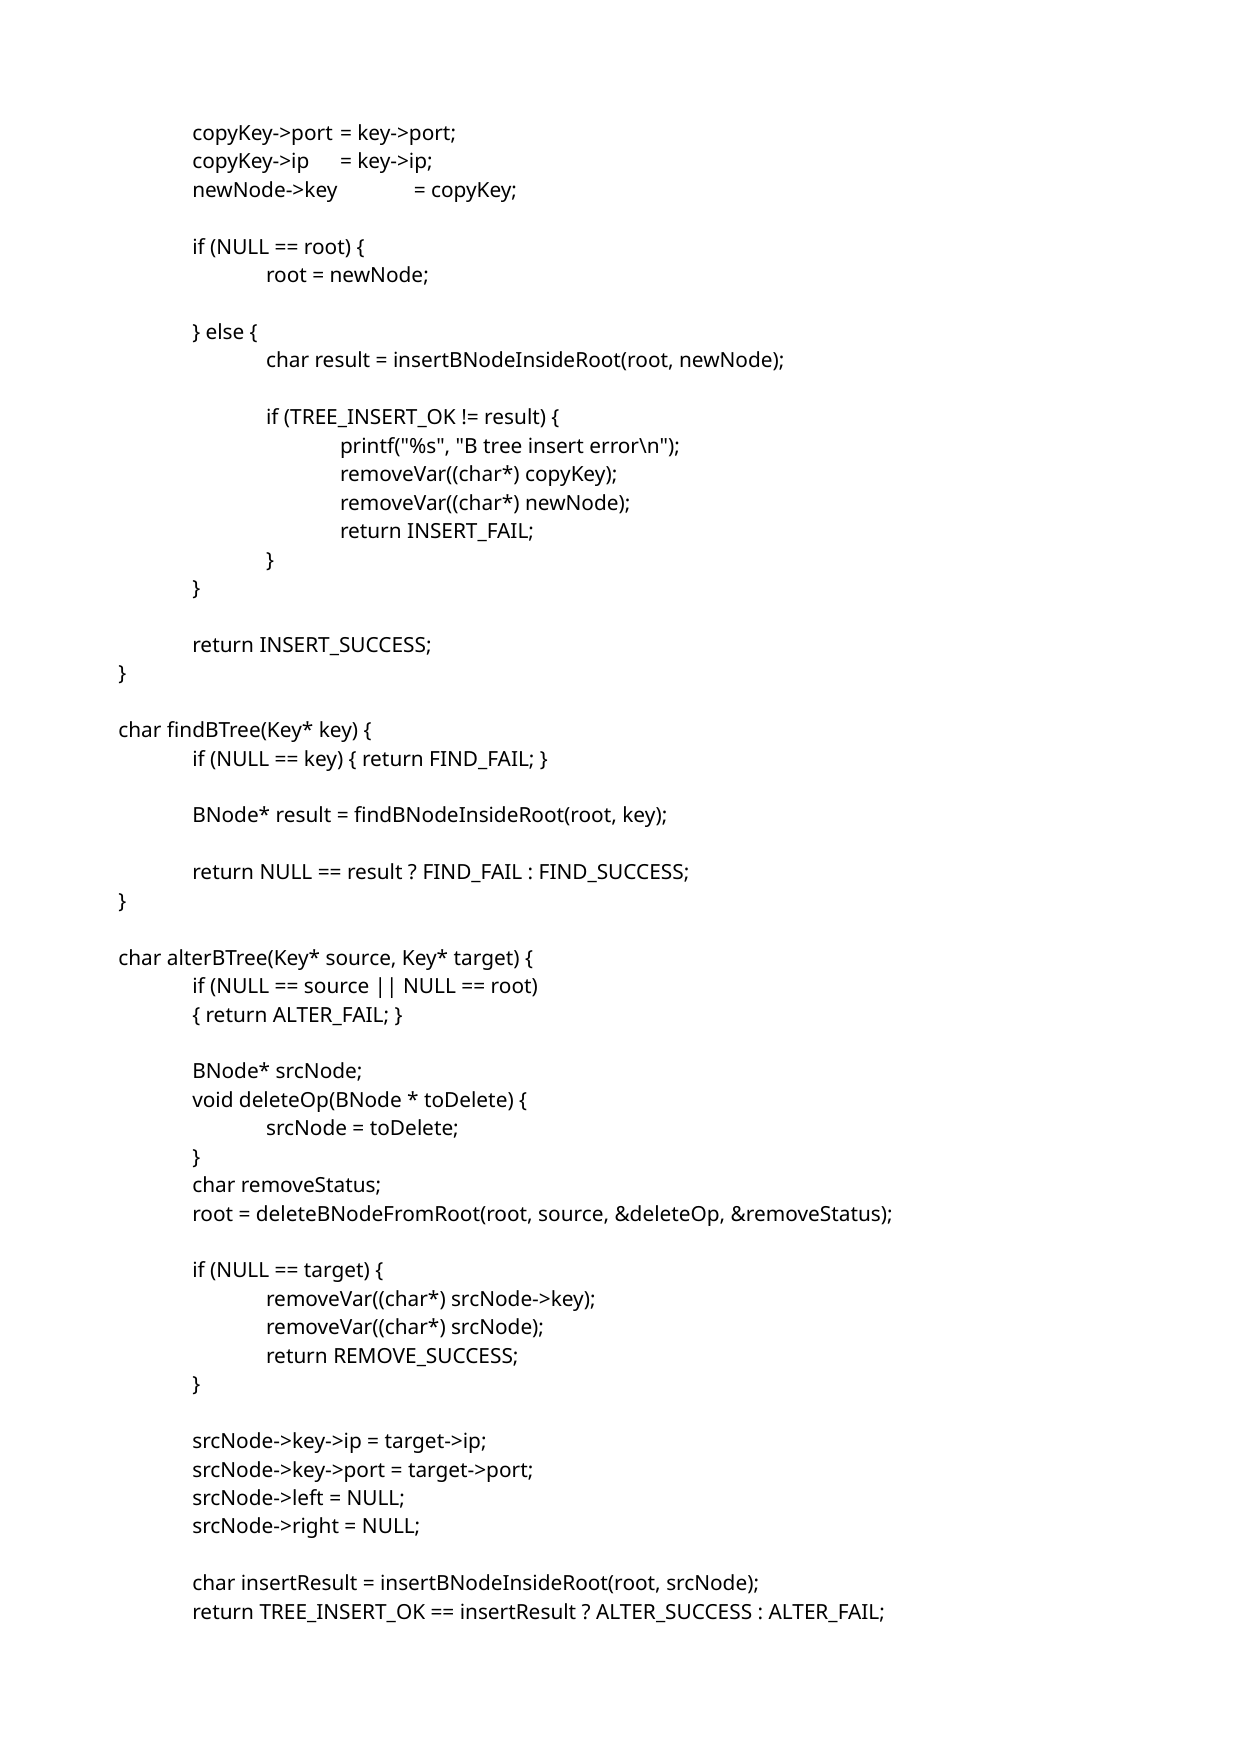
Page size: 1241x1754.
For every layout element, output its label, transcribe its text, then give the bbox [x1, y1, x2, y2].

text root = newNode; [118, 260, 1122, 289]
text if (NULL == source || NULL == root) [118, 971, 1122, 1000]
text char insertResult = insertBNodeInsideRoot(root, srcNode); [118, 1568, 1122, 1597]
text removeVar((char*) copyKey); [118, 459, 1122, 488]
text } [118, 573, 1122, 602]
text char alterBTree(Key* source, Key* target) { [118, 943, 1122, 971]
text return INSERT_SUCCESS; [118, 630, 1122, 658]
text } [118, 1369, 1122, 1398]
text srcNode->key->ip = target->ip; [118, 1426, 1122, 1455]
text } [118, 886, 1122, 914]
text { return ALTER_FAIL; } [118, 1000, 1122, 1028]
text removeVar((char*) srcNode->key); [118, 1284, 1122, 1312]
text } [118, 545, 1122, 573]
text if (TREE_INSERT_OK != result) { [118, 402, 1122, 431]
text return REMOVE_SUCCESS; [118, 1341, 1122, 1369]
text BNode* result = findBNodeInsideRoot(root, key); [118, 801, 1122, 829]
text void deleteOp(BNode * toDelete) { [118, 1085, 1122, 1113]
text if (NULL == root) { [118, 232, 1122, 260]
text if (NULL == key) { return FIND_FAIL; } [118, 744, 1122, 772]
text srcNode->left = NULL; [118, 1483, 1122, 1512]
text return INSERT_FAIL; [118, 516, 1122, 545]
text removeVar((char*) srcNode); [118, 1312, 1122, 1341]
text char findBTree(Key* key) { [118, 715, 1122, 744]
text copyKey->port = key->port; [118, 118, 1122, 147]
text printf("%s", "B tree insert error\n"); [118, 431, 1122, 459]
text char result = insertBNodeInsideRoot(root, newNode); [118, 346, 1122, 374]
text if (NULL == target) { [118, 1256, 1122, 1284]
text srcNode = toDelete; [118, 1113, 1122, 1142]
text copyKey->ip = key->ip; [118, 147, 1122, 175]
text char removeStatus; [118, 1170, 1122, 1199]
text return NULL == result ? FIND_FAIL : FIND_SUCCESS; [118, 857, 1122, 886]
text } else { [118, 317, 1122, 346]
text BNode* srcNode; [118, 1057, 1122, 1085]
text } [118, 658, 1122, 687]
text root = deleteBNodeFromRoot(root, source, &deleteOp, &removeStatus); [118, 1199, 1122, 1227]
text srcNode->right = NULL; [118, 1512, 1122, 1540]
text srcNode->key->port = target->port; [118, 1455, 1122, 1483]
text return TREE_INSERT_OK == insertResult ? ALTER_SUCCESS : ALTER_FAIL; [118, 1597, 1122, 1625]
text } [118, 1142, 1122, 1170]
text removeVar((char*) newNode); [118, 488, 1122, 516]
text newNode->key = copyKey; [118, 175, 1122, 203]
